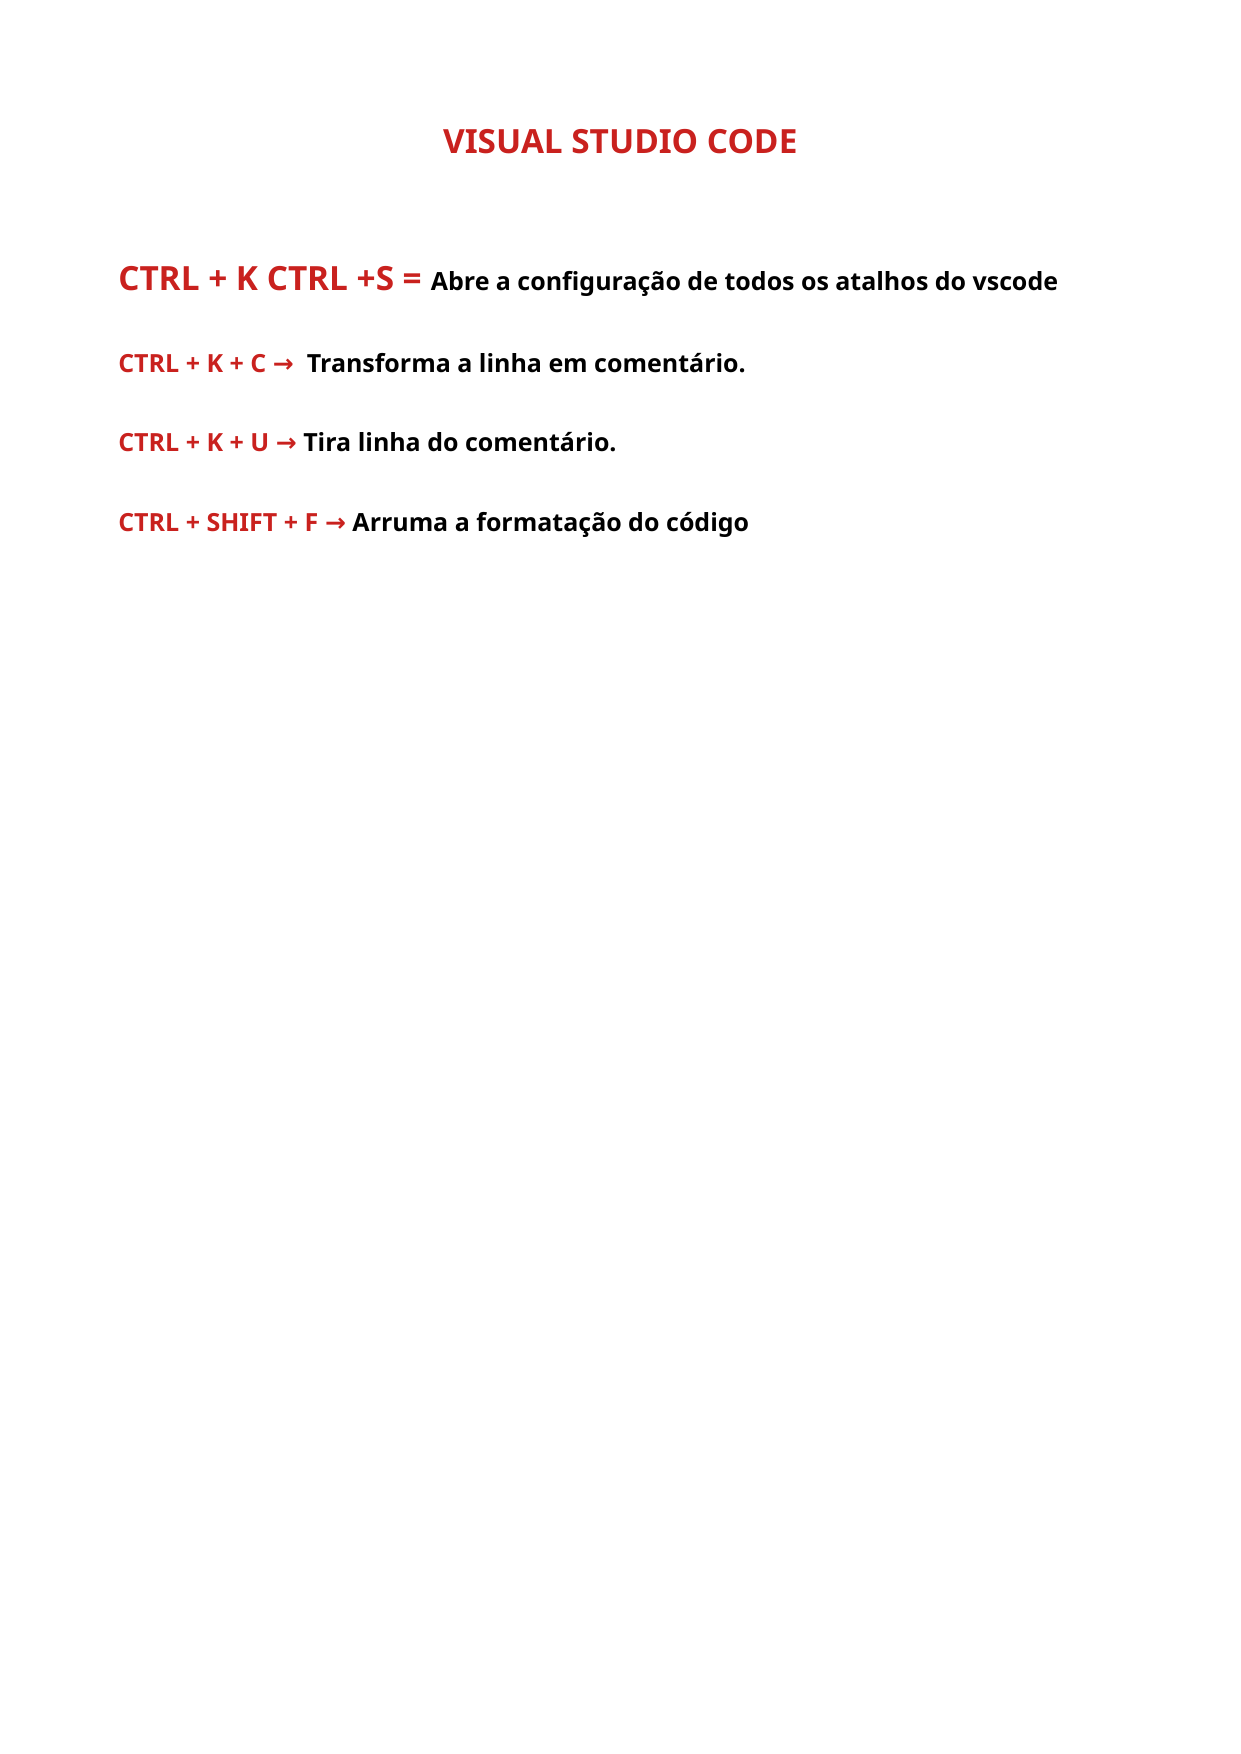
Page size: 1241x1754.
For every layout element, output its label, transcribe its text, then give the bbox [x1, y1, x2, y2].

text CTRL + K + U → Tira linha do comentário. [118, 425, 1122, 459]
text CTRL + SHIFT + F → Arruma a formatação do código [118, 504, 1122, 538]
text CTRL + K + C → Transforma a linha em comentário. [118, 345, 1122, 379]
text CTRL + K CTRL +S = Abre a configuração de todos os atalhos do vscode [118, 254, 1122, 300]
text VISUAL STUDIO CODE [118, 118, 1122, 163]
